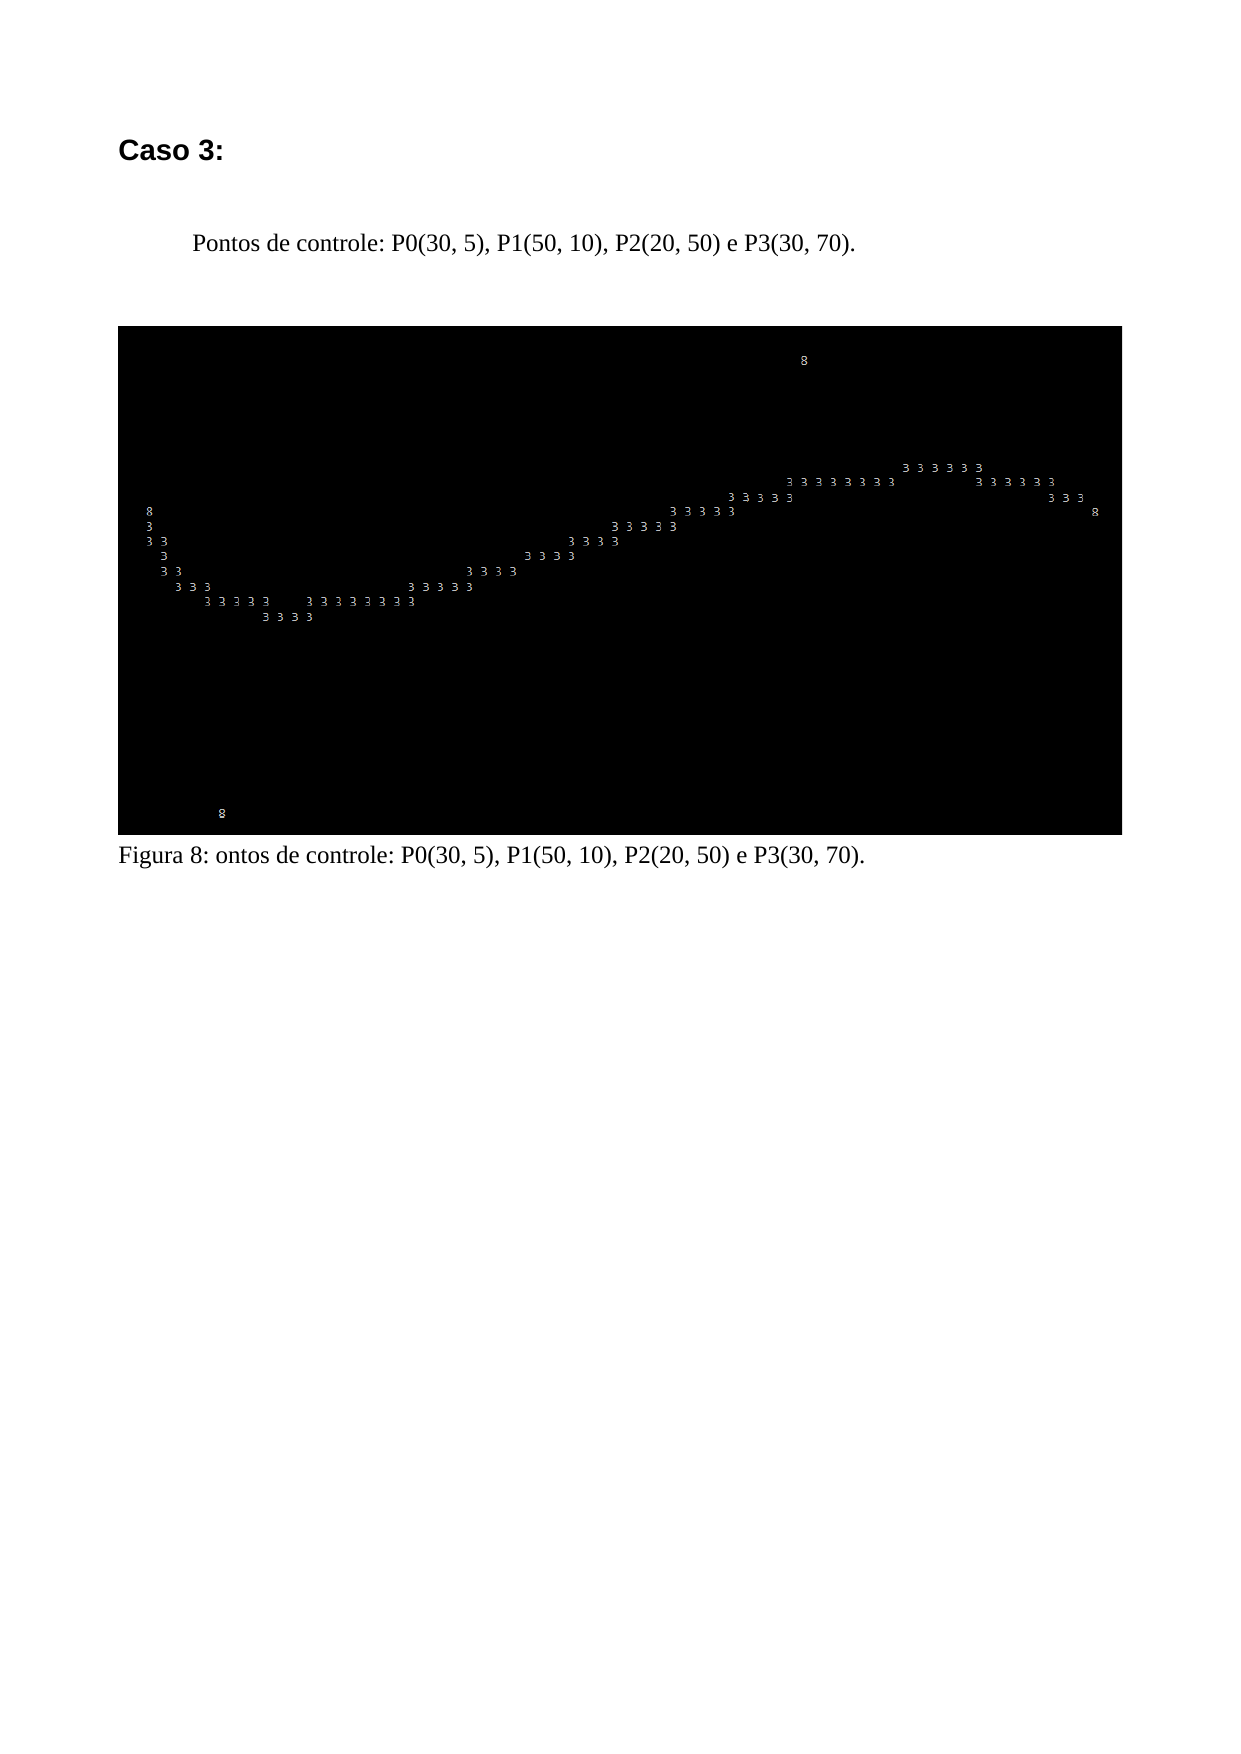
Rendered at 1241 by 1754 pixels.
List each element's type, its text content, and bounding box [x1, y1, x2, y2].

text Figura 8: ontos de controle: P0(30, 5), P1(50, 10), P2(20, 50) e P3(30, 70). [118, 835, 1122, 869]
picture [118, 326, 1123, 835]
subtitle Caso 3: [118, 133, 1122, 166]
text Pontos de controle: P0(30, 5), P1(50, 10), P2(20, 50) e P3(30, 70). [118, 228, 1122, 257]
